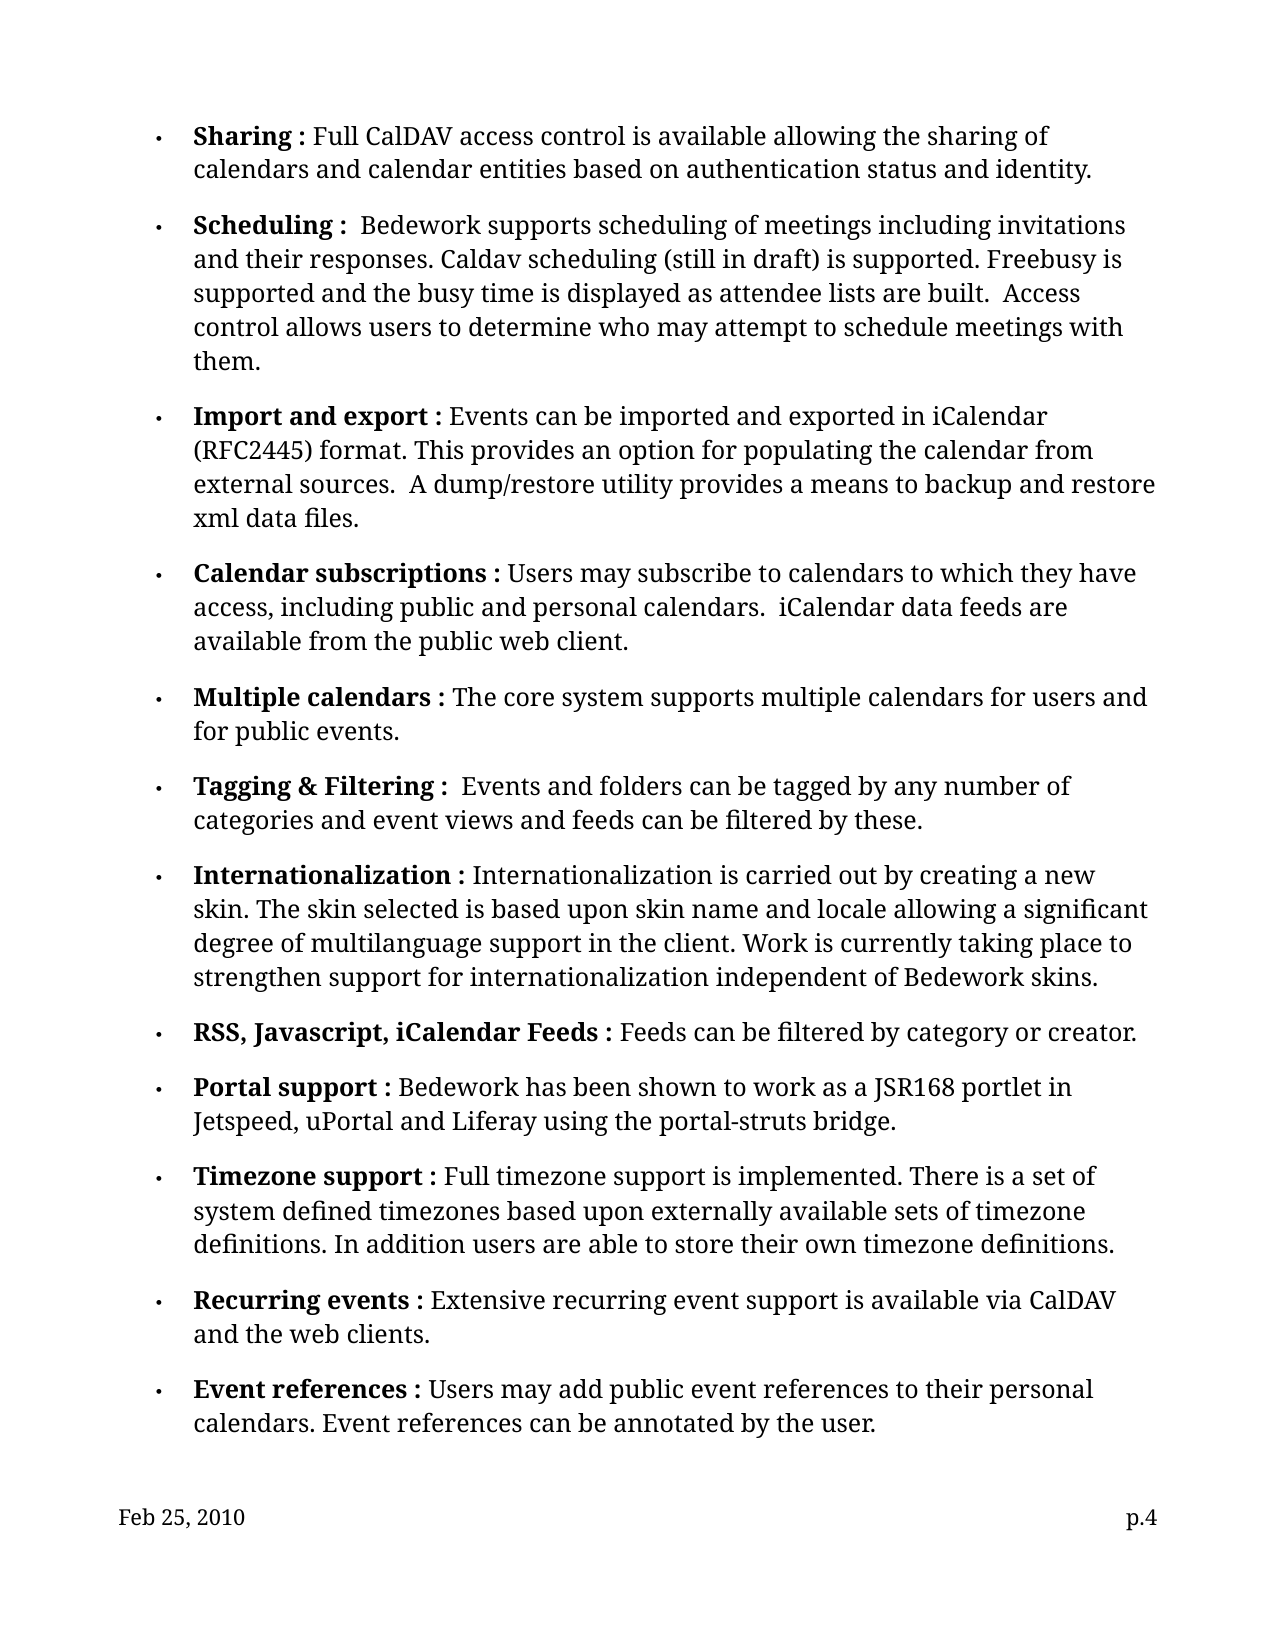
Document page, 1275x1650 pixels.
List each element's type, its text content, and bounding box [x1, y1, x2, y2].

list Portal support : Bedework has been shown to work as a JSR168 portlet in Jetspeed, uPortal and Liferay using the portal-struts bridge. [156, 1070, 1157, 1138]
list Recurring events : Extensive recurring event support is available via CalDAV and the web clients. [156, 1282, 1157, 1350]
list Internationalization : Internationalization is carried out by creating a new skin. The skin selected is based upon skin name and locale allowing a significant degree of multilanguage support in the client. Work is currently taking place to strengthen support for internationalization independent of Bedework skins. [156, 857, 1157, 994]
list Multiple calendars : The core system supports multiple calendars for users and for public events. [156, 679, 1157, 747]
list Event references : Users may add public event references to their personal calendars. Event references can be annotated by the user. [156, 1371, 1157, 1439]
list Calendar subscriptions : Users may subscribe to calendars to which they have access, including public and personal calendars. iCalendar data feeds are available from the public web client. [156, 556, 1157, 658]
list RSS, Javascript, iCalendar Feeds : Feeds can be filtered by category or creator. [156, 1015, 1157, 1049]
list Sharing : Full CalDAV access control is available allowing the sharing of calendars and calendar entities based on authentication status and identity. [156, 118, 1157, 186]
list Scheduling : Bedework supports scheduling of meetings including invitations and their responses. Caldav scheduling (still in draft) is supported. Freebusy is supported and the busy time is displayed as attendee lists are built. Access control allows users to determine who may attempt to schedule meetings with them. [156, 207, 1157, 378]
list Import and export : Events can be imported and exported in iCalendar (RFC2445) format. This provides an option for populating the calendar from external sources. A dump/restore utility provides a means to backup and restore xml data files. [156, 399, 1157, 535]
list Timezone support : Full timezone support is implemented. There is a set of system defined timezones based upon externally available sets of timezone definitions. In addition users are able to store their own timezone definitions. [156, 1159, 1157, 1261]
list Tagging & Filtering : Events and folders can be tagged by any number of categories and event views and feeds can be filtered by these. [156, 768, 1157, 836]
